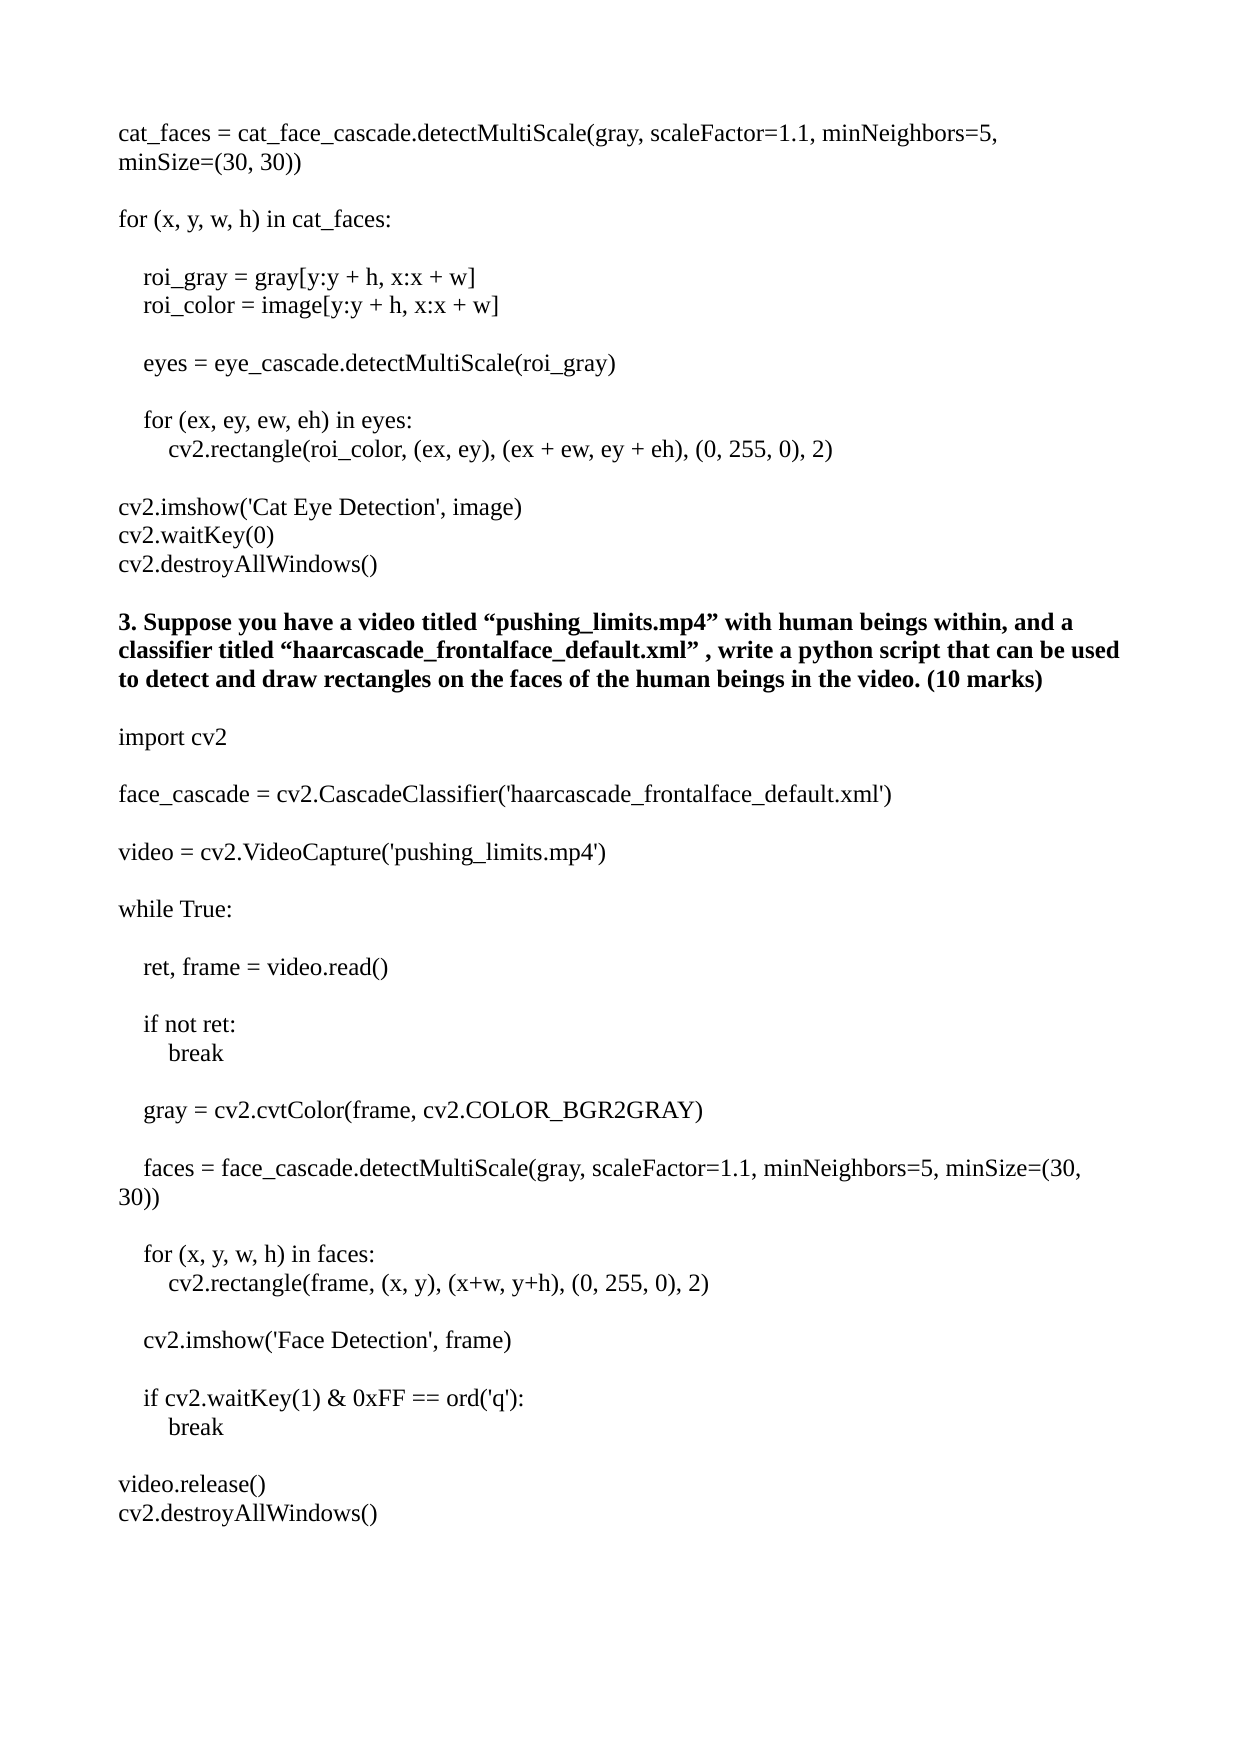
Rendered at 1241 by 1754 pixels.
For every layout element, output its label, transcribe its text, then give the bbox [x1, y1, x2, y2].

text cat_faces = cat_face_cascade.detectMultiScale(gray, scaleFactor=1.1, minNeighbors=5, minSize=(30, 30)) [118, 118, 1122, 176]
text cv2.waitKey(0) [118, 521, 1122, 549]
text for (ex, ey, ew, eh) in eyes: [118, 406, 1122, 434]
text cv2.destroyAllWindows() [118, 549, 1122, 578]
text import cv2 [118, 722, 1122, 751]
text for (x, y, w, h) in cat_faces: [118, 204, 1122, 233]
text gray = cv2.cvtColor(frame, cv2.COLOR_BGR2GRAY) [118, 1096, 1122, 1124]
text eyes = eye_cascade.detectMultiScale(roi_gray) [118, 348, 1122, 377]
text video.release() [118, 1469, 1122, 1498]
text ret, frame = video.read() [118, 952, 1122, 981]
text cv2.imshow('Cat Eye Detection', image) [118, 492, 1122, 521]
text if not ret: [118, 1009, 1122, 1038]
text roi_color = image[y:y + h, x:x + w] [118, 291, 1122, 319]
text while True: [118, 894, 1122, 923]
text face_cascade = cv2.CascadeClassifier('haarcascade_frontalface_default.xml') [118, 779, 1122, 808]
text for (x, y, w, h) in faces: [118, 1239, 1122, 1268]
text cv2.rectangle(frame, (x, y), (x+w, y+h), (0, 255, 0), 2) [118, 1268, 1122, 1297]
text cv2.rectangle(roi_color, (ex, ey), (ex + ew, ey + eh), (0, 255, 0), 2) [118, 434, 1122, 463]
text 3. Suppose you have a video titled “pushing_limits.mp4” with human beings within, and a classifier titled “haarcascade_frontalface_default.xml” , write a python script that can be used to detect and draw rectangles on the faces of the human beings in the video. (10 marks) [118, 607, 1122, 693]
text cv2.destroyAllWindows() [118, 1498, 1122, 1527]
text if cv2.waitKey(1) & 0xFF == ord('q'): [118, 1383, 1122, 1412]
text break [118, 1412, 1122, 1441]
text video = cv2.VideoCapture('pushing_limits.mp4') [118, 837, 1122, 866]
text cv2.imshow('Face Detection', frame) [118, 1326, 1122, 1354]
text break [118, 1038, 1122, 1067]
text faces = face_cascade.detectMultiScale(gray, scaleFactor=1.1, minNeighbors=5, minSize=(30, 30)) [118, 1153, 1122, 1211]
text roi_gray = gray[y:y + h, x:x + w] [118, 262, 1122, 291]
